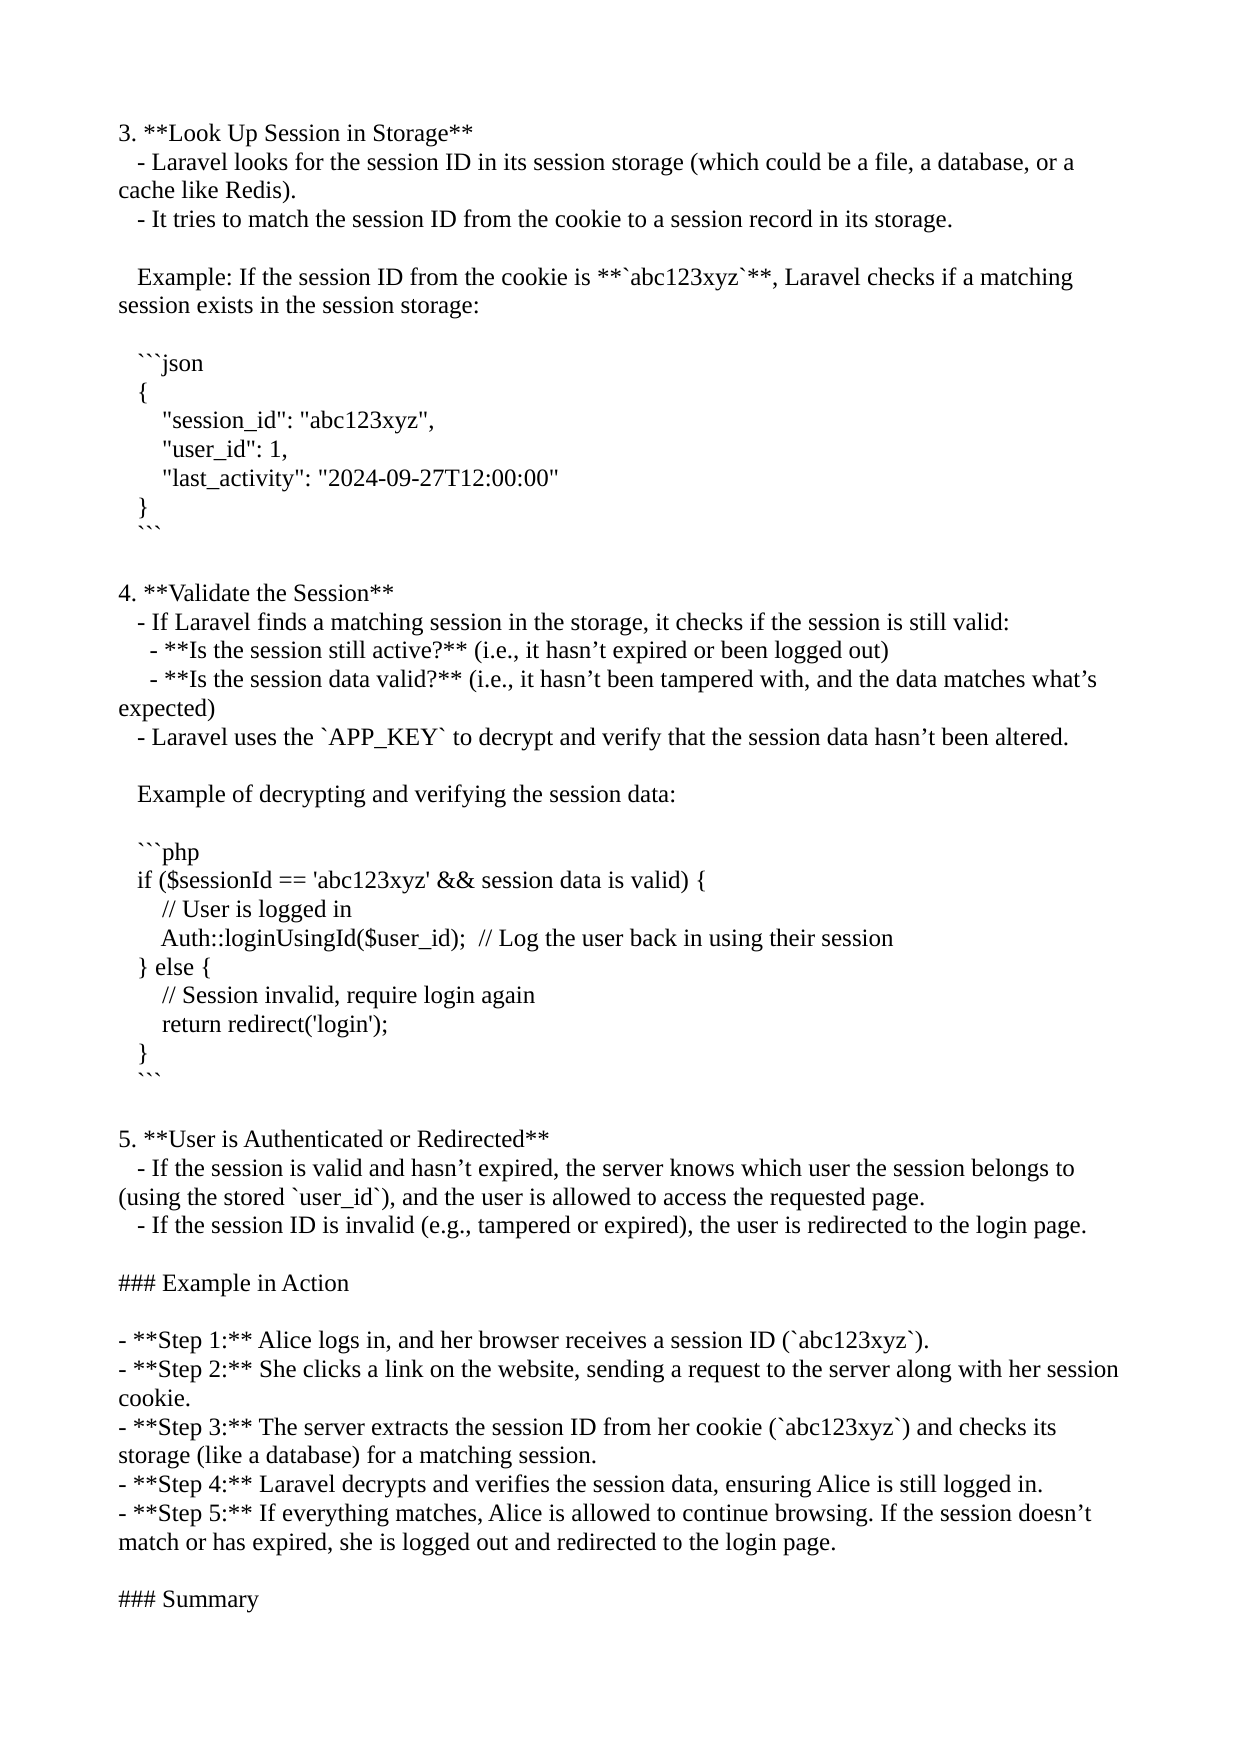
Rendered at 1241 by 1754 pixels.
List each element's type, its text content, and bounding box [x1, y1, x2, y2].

text - Laravel uses the `APP_KEY` to decrypt and verify that the session data hasn’t been altered. [118, 722, 1122, 751]
text } [118, 492, 1122, 521]
text Auth::loginUsingId($user_id); // Log the user back in using their session [118, 923, 1122, 952]
text - Laravel looks for the session ID in its session storage (which could be a file, a database, or a cache like Redis). [118, 147, 1122, 204]
text "user_id": 1, [118, 434, 1122, 463]
text } else { [118, 952, 1122, 981]
text // User is logged in [118, 894, 1122, 923]
text ### Summary [118, 1584, 1122, 1613]
text 3. **Look Up Session in Storage** [118, 118, 1122, 147]
text // Session invalid, require login again [118, 981, 1122, 1009]
text - **Step 3:** The server extracts the session ID from her cookie (`abc123xyz`) and checks its storage (like a database) for a matching session. [118, 1412, 1122, 1469]
text - **Step 4:** Laravel decrypts and verifies the session data, ensuring Alice is still logged in. [118, 1469, 1122, 1498]
text "last_activity": "2024-09-27T12:00:00" [118, 463, 1122, 492]
text - If the session ID is invalid (e.g., tampered or expired), the user is redirected to the login page. [118, 1211, 1122, 1239]
text "session_id": "abc123xyz", [118, 406, 1122, 434]
text } [118, 1038, 1122, 1067]
text ``` [118, 521, 1122, 549]
text Example of decrypting and verifying the session data: [118, 779, 1122, 808]
text - **Step 5:** If everything matches, Alice is allowed to continue browsing. If the session doesn’t match or has expired, she is logged out and redirected to the login page. [118, 1498, 1122, 1556]
text - **Is the session data valid?** (i.e., it hasn’t been tampered with, and the data matches what’s expected) [118, 664, 1122, 722]
text ```php [118, 837, 1122, 866]
text - If Laravel finds a matching session in the storage, it checks if the session is still valid: [118, 607, 1122, 636]
text if ($sessionId == 'abc123xyz' && session data is valid) { [118, 866, 1122, 894]
text - If the session is valid and hasn’t expired, the server knows which user the session belongs to (using the stored `user_id`), and the user is allowed to access the requested page. [118, 1153, 1122, 1211]
text - **Step 2:** She clicks a link on the website, sending a request to the server along with her session cookie. [118, 1354, 1122, 1412]
text return redirect('login'); [118, 1009, 1122, 1038]
text - It tries to match the session ID from the cookie to a session record in its storage. [118, 204, 1122, 233]
text ```json [118, 348, 1122, 377]
text { [118, 377, 1122, 406]
text Example: If the session ID from the cookie is **`abc123xyz`**, Laravel checks if a matching session exists in the session storage: [118, 262, 1122, 319]
text 5. **User is Authenticated or Redirected** [118, 1124, 1122, 1153]
text - **Step 1:** Alice logs in, and her browser receives a session ID (`abc123xyz`). [118, 1326, 1122, 1354]
text 4. **Validate the Session** [118, 578, 1122, 607]
text ``` [118, 1067, 1122, 1096]
text - **Is the session still active?** (i.e., it hasn’t expired or been logged out) [118, 636, 1122, 664]
text ### Example in Action [118, 1268, 1122, 1297]
